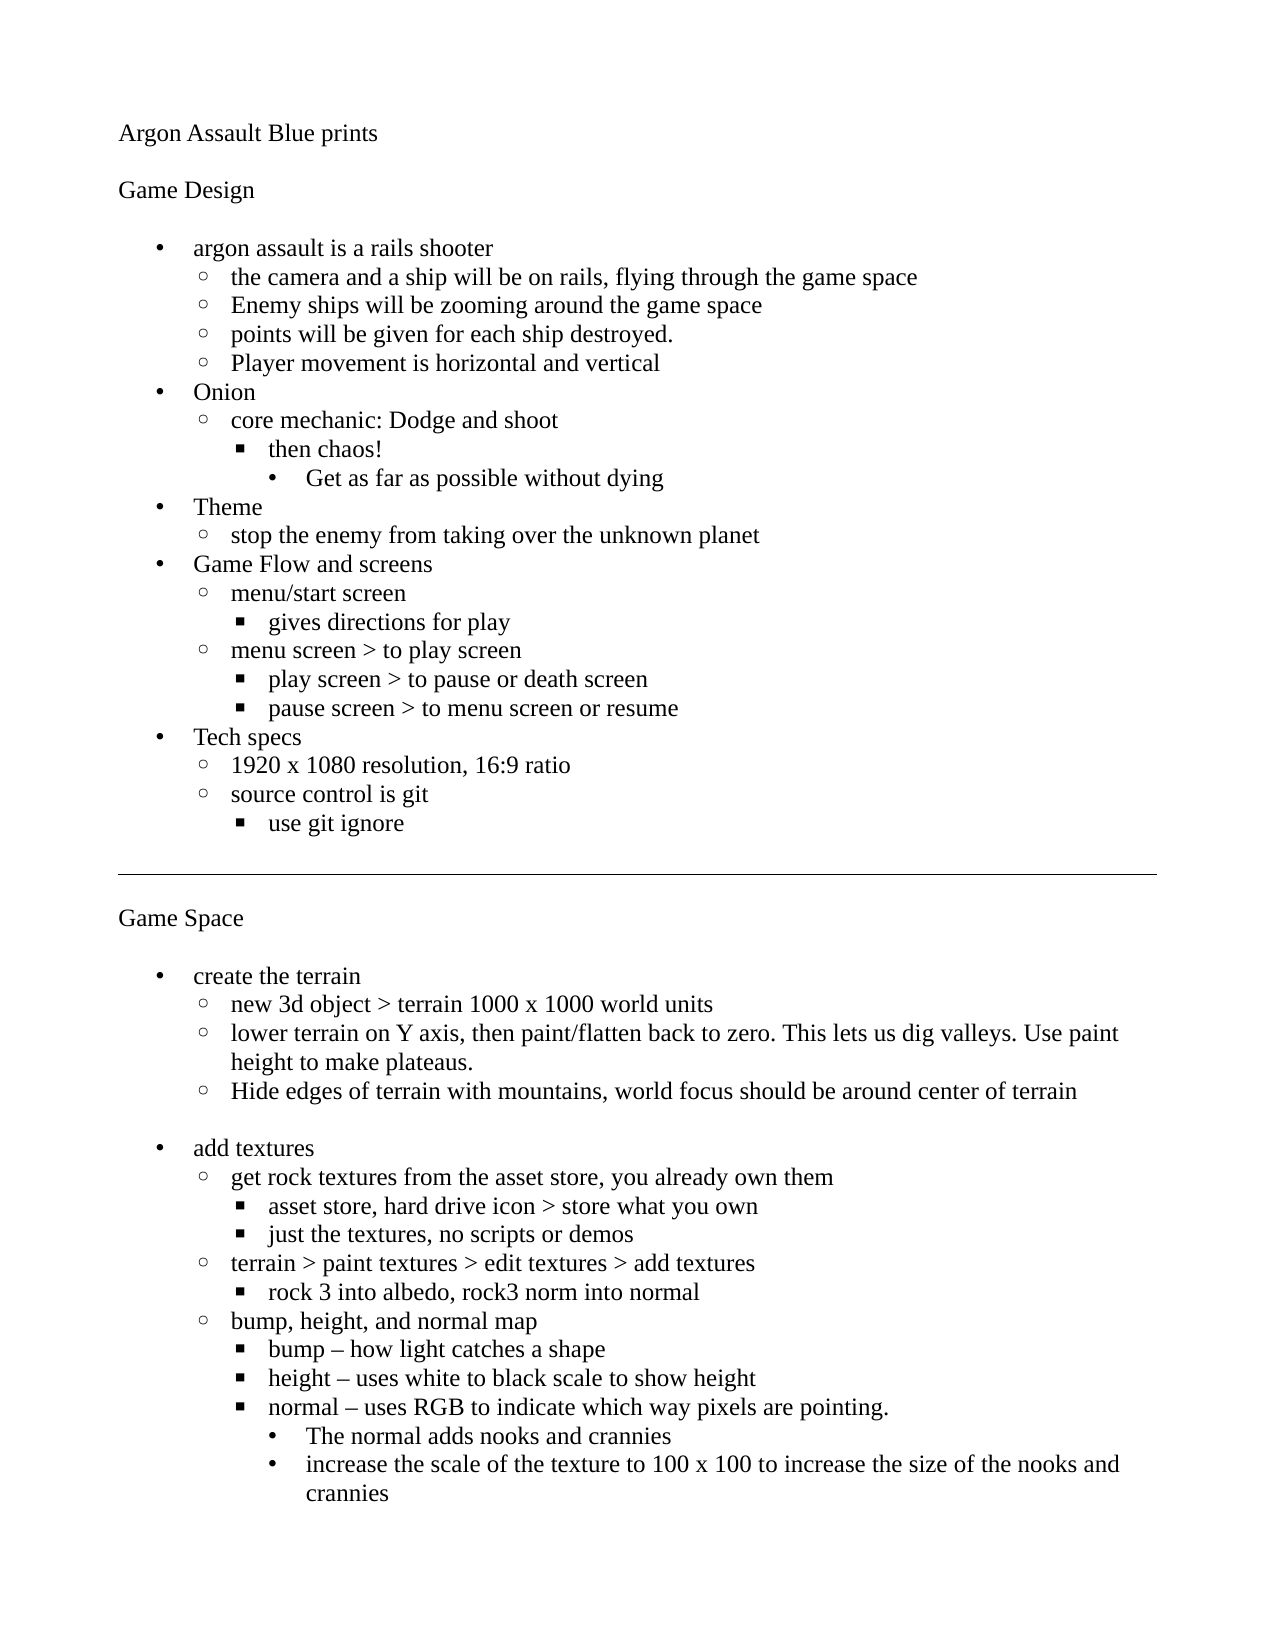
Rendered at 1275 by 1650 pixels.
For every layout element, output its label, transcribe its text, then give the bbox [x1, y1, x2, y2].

list terrain > paint textures > edit textures > add textures [193, 1248, 1157, 1277]
list then chaos! [231, 434, 1157, 463]
list 1920 x 1080 resolution, 16:9 ratio [193, 751, 1157, 779]
list lower terrain on Y axis, then paint/flatten back to zero. This lets us dig valleys. Use paint height to make plateaus. [193, 1018, 1157, 1076]
list Theme [156, 492, 1157, 521]
list increase the scale of the texture to 100 x 100 to increase the size of the nooks and crannies [268, 1449, 1157, 1507]
list new 3d object > terrain 1000 x 1000 world units [193, 989, 1157, 1018]
list Hide edges of terrain with mountains, world focus should be around center of terrain [193, 1076, 1157, 1104]
list normal – uses RGB to indicate which way pixels are pointing. [231, 1392, 1157, 1421]
list asset store, hard drive icon > store what you own [231, 1191, 1157, 1219]
list pause screen > to menu screen or resume [231, 693, 1157, 722]
list the camera and a ship will be on rails, flying through the game space [193, 262, 1157, 291]
list bump – how light catches a shape [231, 1334, 1157, 1363]
list get rock textures from the asset store, you already own them [193, 1162, 1157, 1191]
list Game Flow and screens [156, 549, 1157, 578]
list just the textures, no scripts or demos [231, 1219, 1157, 1248]
list height – uses white to black scale to show height [231, 1363, 1157, 1392]
list use git ignore [231, 808, 1157, 837]
list bump, height, and normal map [193, 1306, 1157, 1334]
list stop the enemy from taking over the unknown planet [193, 521, 1157, 549]
list Onion [156, 377, 1157, 406]
list Enemy ships will be zooming around the game space [193, 291, 1157, 319]
list points will be given for each ship destroyed. [193, 319, 1157, 348]
list add textures [156, 1133, 1157, 1162]
list source control is git [193, 779, 1157, 808]
list menu/start screen [193, 578, 1157, 607]
list menu screen > to play screen [193, 636, 1157, 664]
list Player movement is horizontal and vertical [193, 348, 1157, 377]
list Tech specs [156, 722, 1157, 751]
list create the terrain [156, 961, 1157, 989]
list gives directions for play [231, 607, 1157, 636]
text Game Space [118, 903, 1157, 932]
text Game Design [118, 176, 1157, 204]
text Argon Assault Blue prints [118, 118, 1157, 147]
list rock 3 into albedo, rock3 norm into normal [231, 1277, 1157, 1306]
list argon assault is a rails shooter [156, 233, 1157, 262]
list The normal adds nooks and crannies [268, 1421, 1157, 1449]
list Get as far as possible without dying [268, 463, 1157, 492]
list core mechanic: Dodge and shoot [193, 406, 1157, 434]
list play screen > to pause or death screen [231, 664, 1157, 693]
